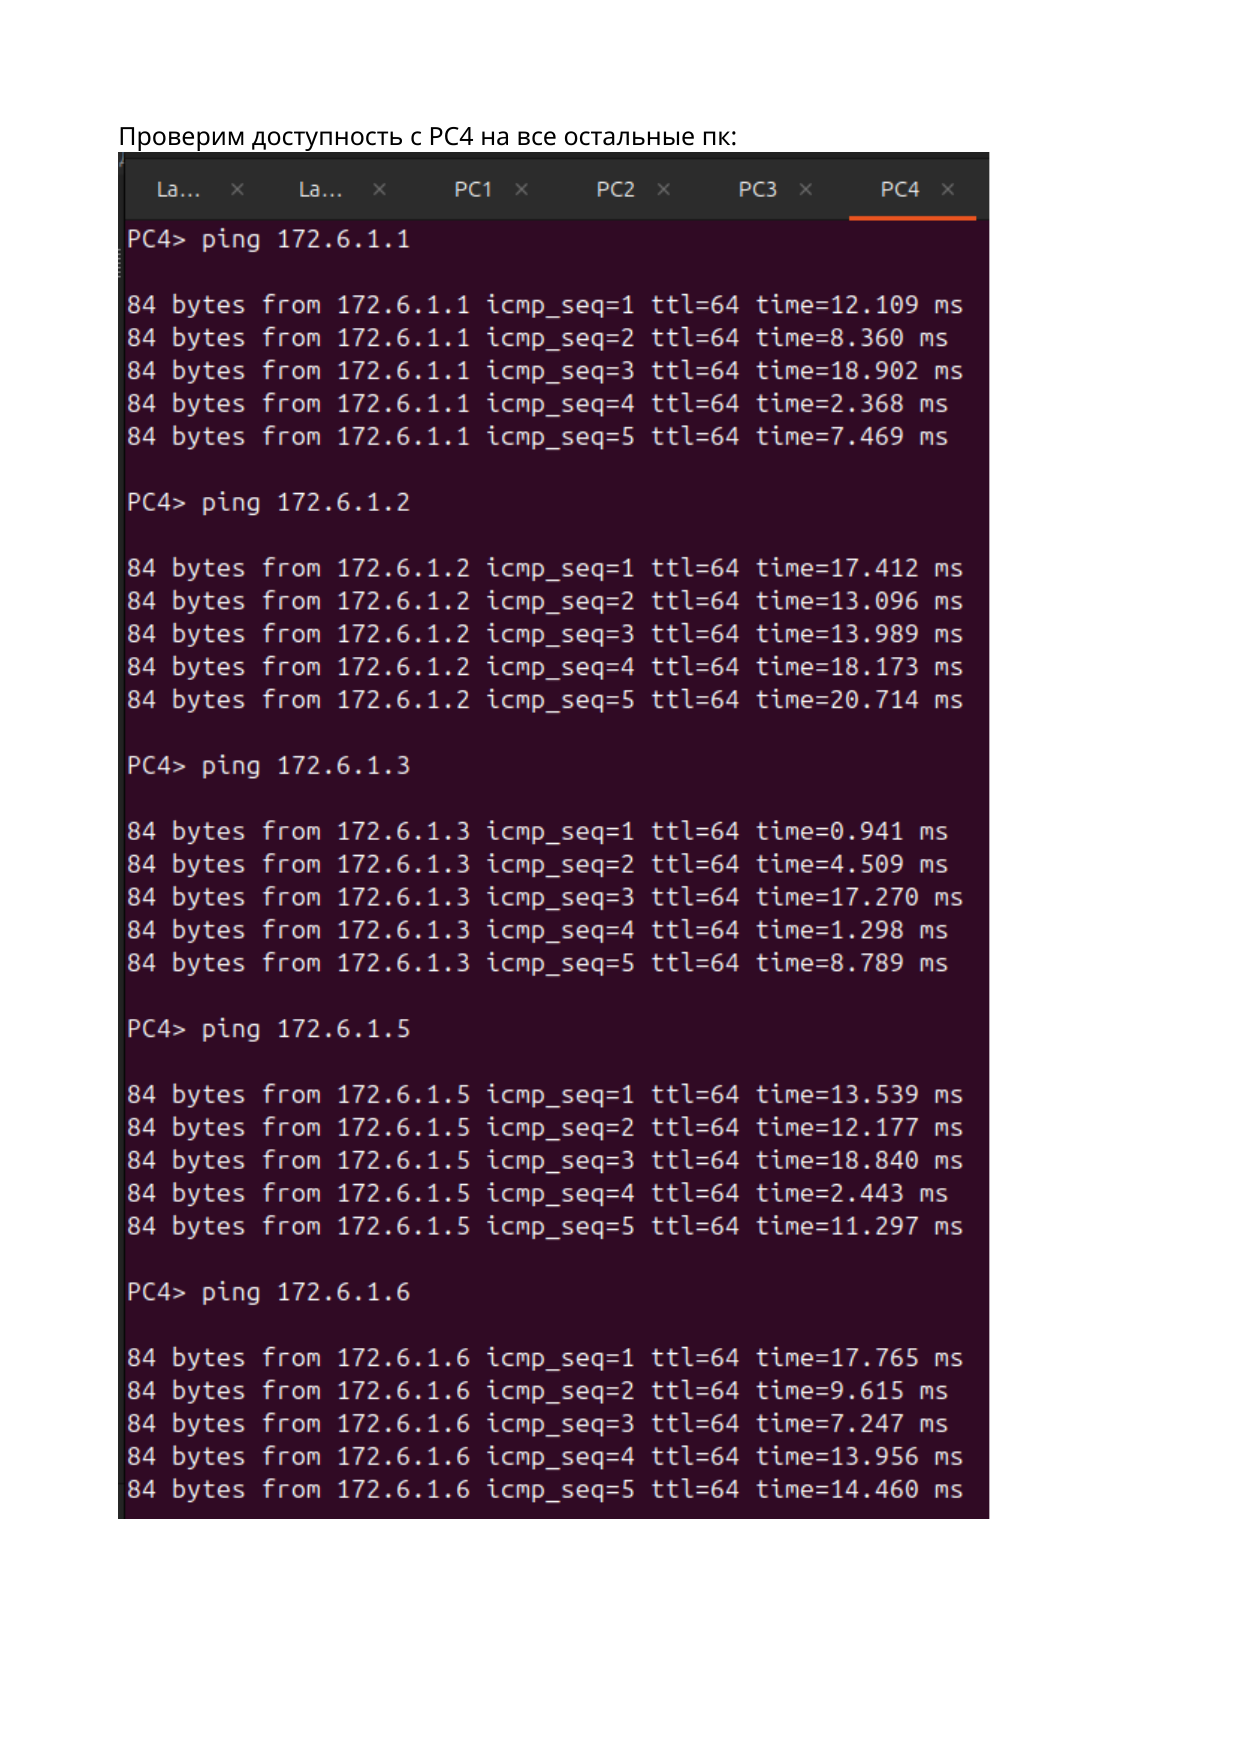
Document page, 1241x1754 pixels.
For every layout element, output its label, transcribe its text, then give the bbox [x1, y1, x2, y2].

text Проверим доступность с PC4 на все остальные пк: [118, 118, 1122, 152]
picture [118, 152, 990, 1519]
